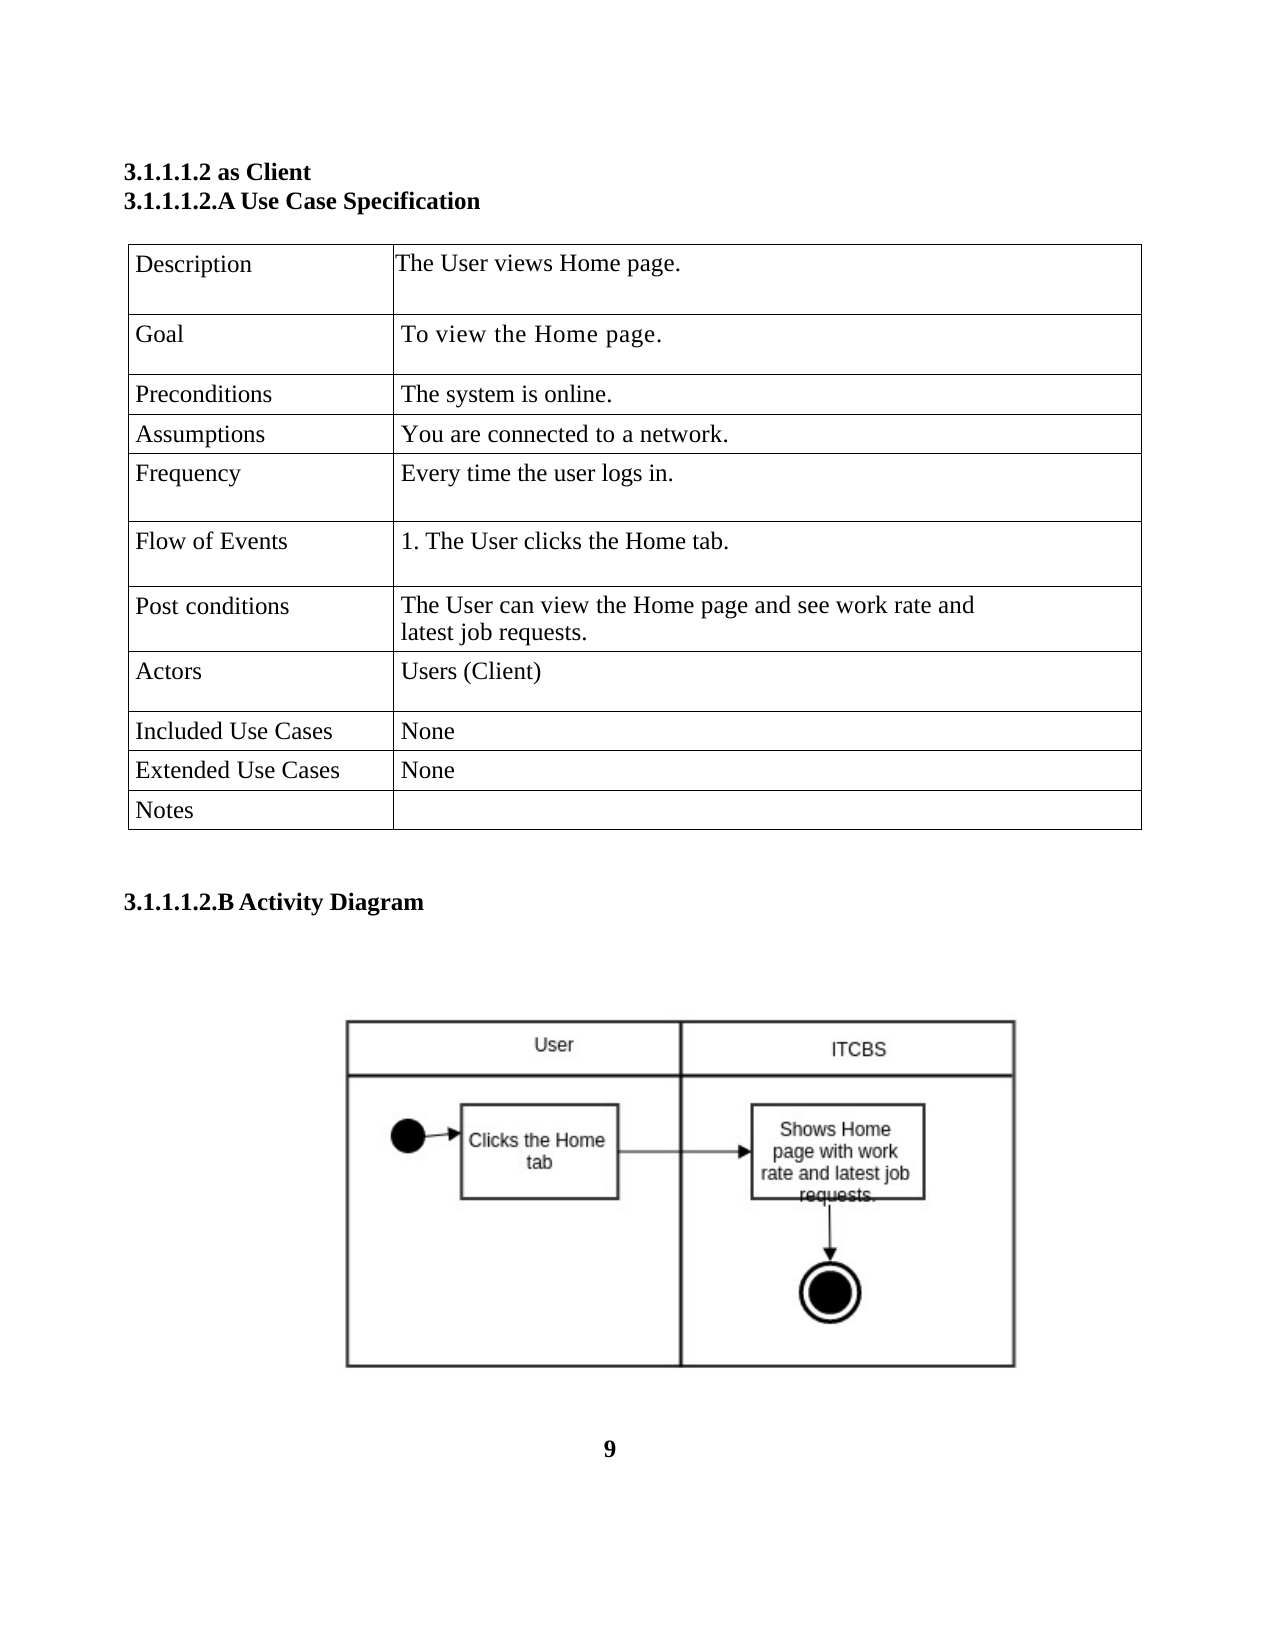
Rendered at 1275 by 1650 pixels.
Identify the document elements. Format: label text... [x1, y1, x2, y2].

table_cell To view the Home page. [394, 315, 1141, 374]
table_cell The User can view the Home page and see work rate and latest job requests. [394, 587, 1141, 651]
text 3.1.1.1.2 as Client [123, 157, 1096, 186]
table_cell [394, 791, 1141, 829]
table_cell You are connected to a network. [394, 415, 1141, 453]
table_cell Flow of Events [129, 522, 393, 586]
table_cell None [394, 751, 1141, 790]
text 3.1.1.1.2.A Use Case Specification [123, 186, 1096, 215]
table_cell Frequency [129, 454, 393, 521]
table_header The User views Home page. [394, 245, 1141, 314]
table_cell Notes [129, 791, 393, 829]
table_cell Goal [129, 315, 393, 374]
table_cell Assumptions [129, 415, 393, 453]
table_cell Users (Client) [394, 652, 1141, 711]
table_cell 1. The User clicks the Home tab. [394, 522, 1141, 586]
table_cell Extended Use Cases [129, 751, 393, 790]
table_header Description [129, 245, 393, 314]
table_cell Actors [129, 652, 393, 711]
table_cell Included Use Cases [129, 712, 393, 750]
table_cell None [394, 712, 1141, 750]
table_cell The system is online. [394, 375, 1141, 414]
table_cell Every time the user logs in. [394, 454, 1141, 521]
text 9 [123, 1434, 1096, 1462]
table_cell Post conditions [129, 587, 393, 651]
table_cell Preconditions [129, 375, 393, 414]
picture [310, 1011, 1051, 1404]
text 3.1.1.1.2.B Activity Diagram [123, 887, 1096, 916]
